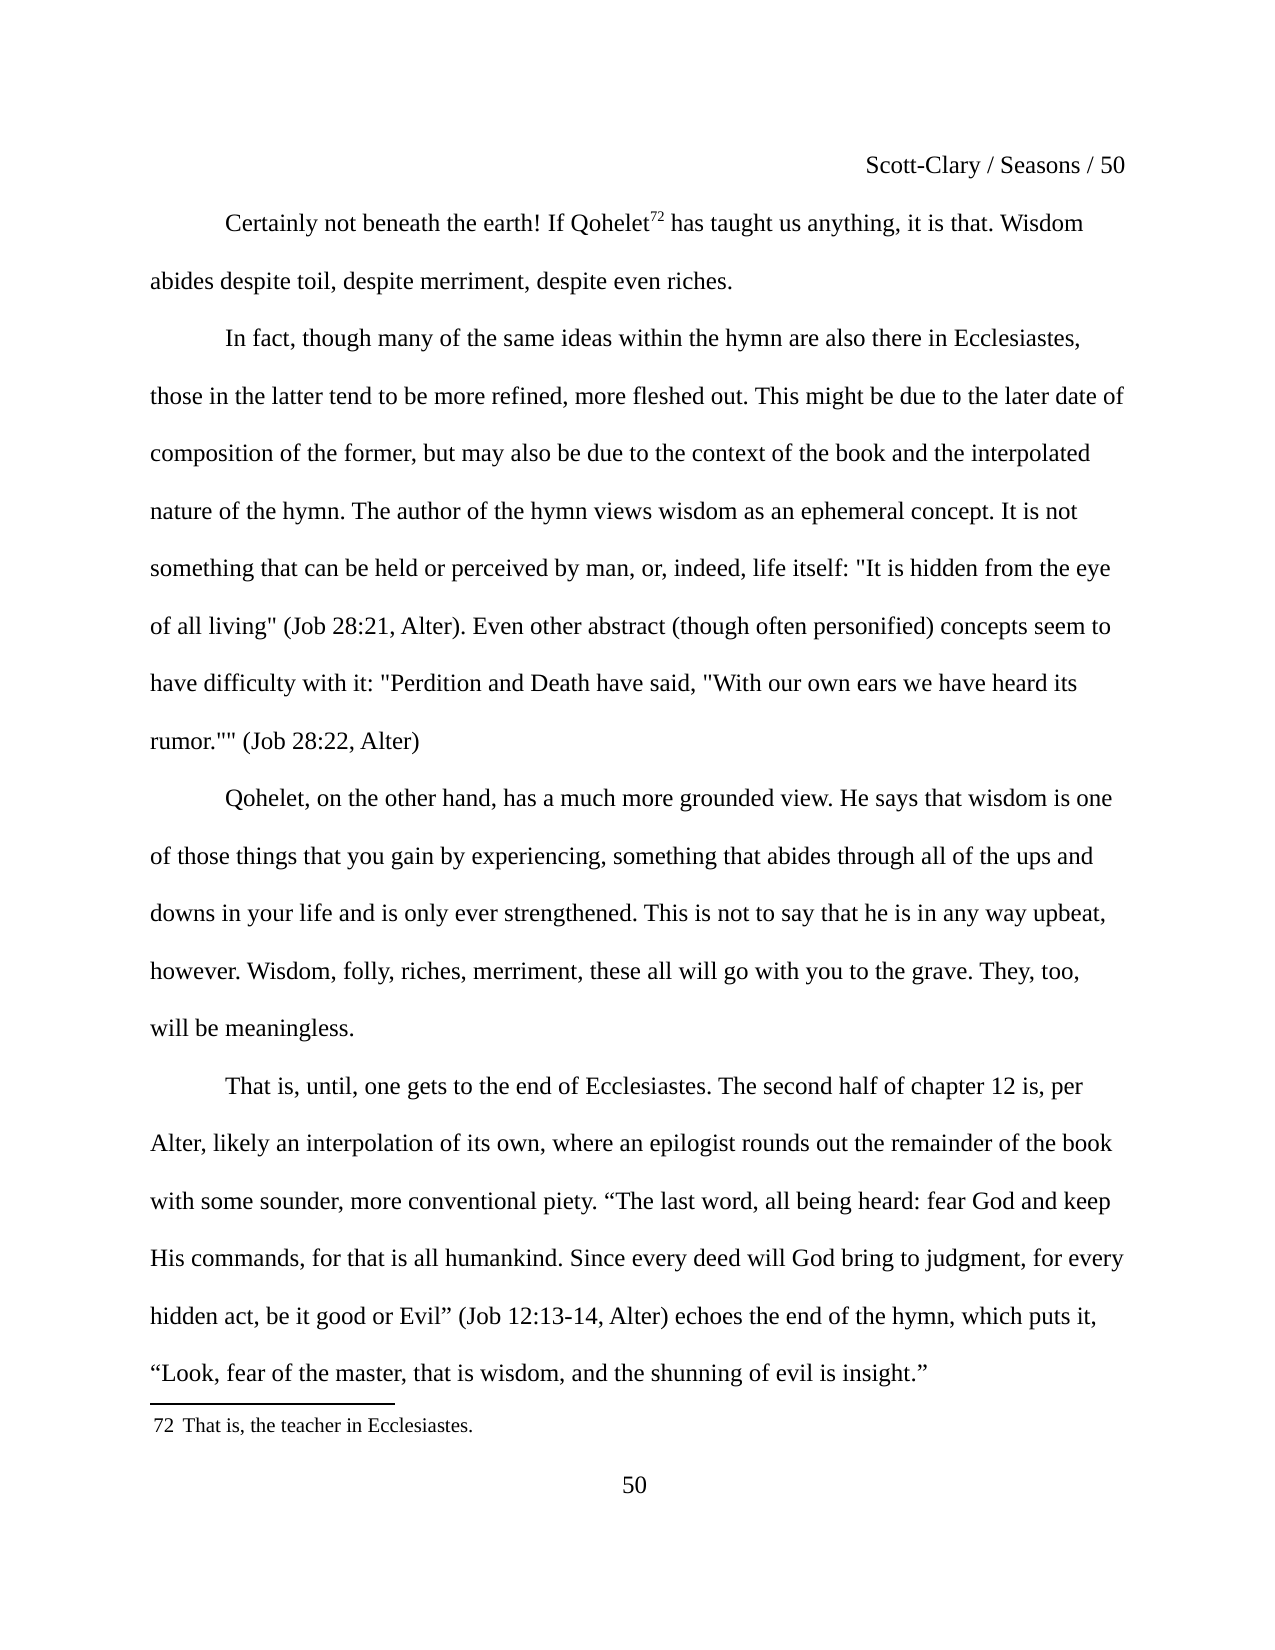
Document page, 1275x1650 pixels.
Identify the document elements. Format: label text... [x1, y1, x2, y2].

text That is, until, one gets to the end of Ecclesiastes. The second half of chapter 12 is, per Alter, likely an interpolation of its own, where an epilogist rounds out the remainder of the book with some sounder, more conventional piety. “The last word, all being heard: fear God and keep His commands, for that is all humankind. Since every deed will God bring to judgment, for every hidden act, be it good or Evil” (Job 12:13-14, Alter) echoes the end of the hymn, which puts it, “Look, fear of the master, that is wisdom, and the shunning of evil is insight.” [150, 1071, 1125, 1387]
text That is, the teacher in Ecclesiastes. [150, 1410, 1125, 1440]
text Qohelet, on the other hand, has a much more grounded view. He says that wisdom is one of those things that you gain by experiencing, something that abides through all of the ups and downs in your life and is only ever strengthened. This is not to say that he is in any way upbeat, however. Wisdom, folly, riches, merriment, these all will go with you to the grave. They, too, will be meaningless. [150, 783, 1125, 1042]
text Certainly not beneath the earth! If Qohelet has taught us anything, it is that. Wisdom abides despite toil, despite merriment, despite even riches. [150, 208, 1125, 294]
text In fact, though many of the same ideas within the hymn are also there in Ecclesiastes, those in the latter tend to be more refined, more fleshed out. This might be due to the later date of composition of the former, but may also be due to the context of the book and the interpolated nature of the hymn. The author of the hymn views wisdom as an ephemeral concept. It is not something that can be held or perceived by man, or, indeed, life itself: "It is hidden from the eye of all living" (Job 28:21, Alter). Even other abstract (though often personified) concepts seem to have difficulty with it: "Perdition and Death have said, "With our own ears we have heard its rumor."" (Job 28:22, Alter) [150, 323, 1125, 754]
